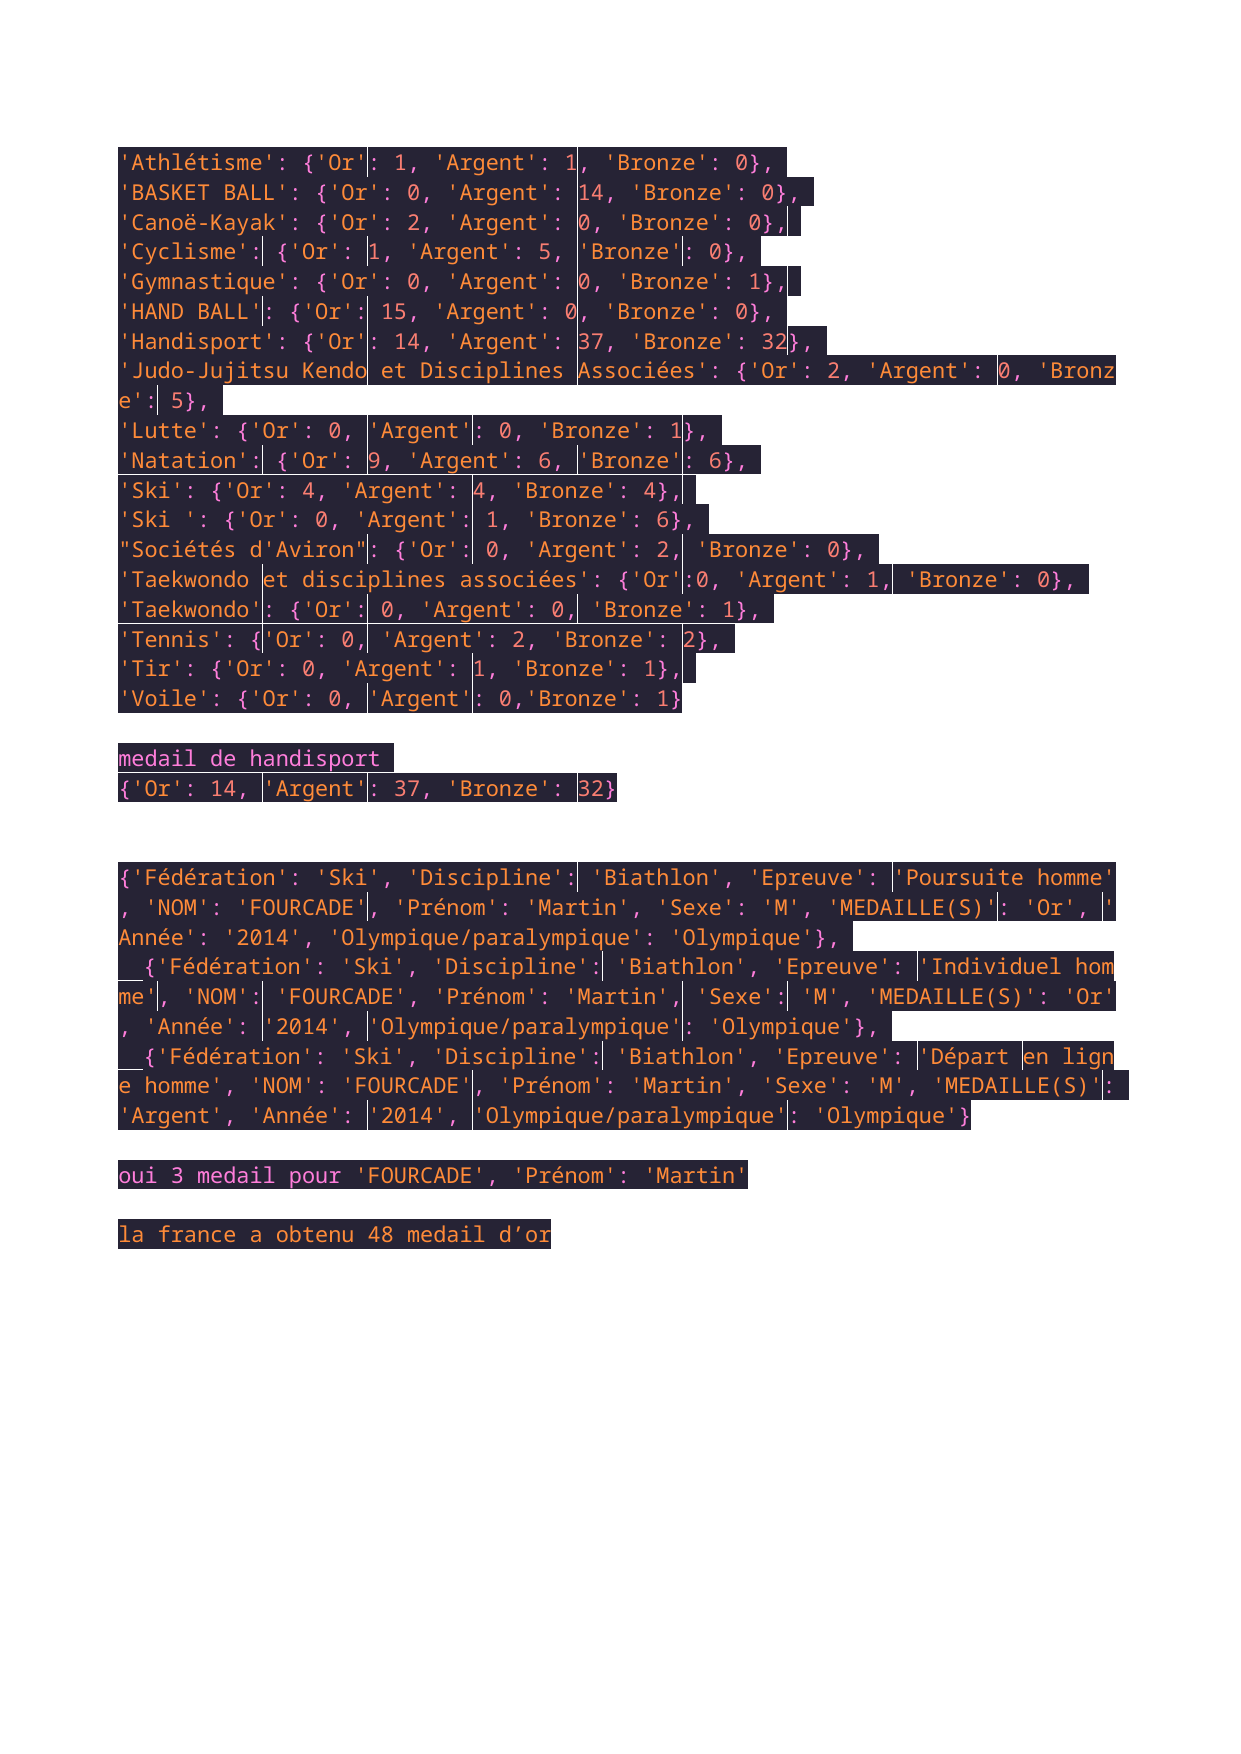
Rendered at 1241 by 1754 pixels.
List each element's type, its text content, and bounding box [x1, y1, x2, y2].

text {'Fédération': 'Ski', 'Discipline': 'Biathlon', 'Epreuve': 'Départ en ligne homme', 'NOM': 'FOURCADE', 'Prénom': 'Martin', 'Sexe': 'M', 'MEDAILLE(S)': 'Argent', 'Année': '2014', 'Olympique/paralympique': 'Olympique'} [118, 1041, 1122, 1130]
text 'Natation': {'Or': 9, 'Argent': 6, 'Bronze': 6}, [118, 445, 1122, 474]
text 'Taekwondo et disciplines associées': {'Or':0, 'Argent': 1, 'Bronze': 0}, [118, 564, 1122, 594]
text 'Cyclisme': {'Or': 1, 'Argent': 5, 'Bronze': 0}, [118, 236, 1122, 266]
text 'Ski': {'Or': 4, 'Argent': 4, 'Bronze': 4}, [118, 474, 1122, 504]
text 'Handisport': {'Or': 14, 'Argent': 37, 'Bronze': 32}, [118, 326, 1122, 355]
text 'Tir': {'Or': 0, 'Argent': 1, 'Bronze': 1}, [118, 653, 1122, 683]
text 'Ski ': {'Or': 0, 'Argent': 1, 'Bronze': 6}, [118, 504, 1122, 534]
text 'Tennis': {'Or': 0, 'Argent': 2, 'Bronze': 2}, [118, 623, 1122, 653]
text oui 3 medail pour 'FOURCADE', 'Prénom': 'Martin' [118, 1160, 1122, 1189]
text 'BASKET BALL': {'Or': 0, 'Argent': 14, 'Bronze': 0}, [118, 177, 1122, 206]
text 'HAND BALL': {'Or': 15, 'Argent': 0, 'Bronze': 0}, [118, 296, 1122, 326]
text medail de handisport [118, 743, 1122, 772]
text 'Judo-Jujitsu Kendo et Disciplines Associées': {'Or': 2, 'Argent': 0, 'Bronze': 5}, [118, 355, 1122, 415]
text 'Voile': {'Or': 0, 'Argent': 0,'Bronze': 1} [118, 683, 1122, 713]
text 'Taekwondo': {'Or': 0, 'Argent': 0, 'Bronze': 1}, [118, 594, 1122, 623]
text 'Canoë-Kayak': {'Or': 2, 'Argent': 0, 'Bronze': 0}, [118, 206, 1122, 236]
text la france a obtenu 48 medail d’or [118, 1219, 1122, 1249]
text "Sociétés d'Aviron": {'Or': 0, 'Argent': 2, 'Bronze': 0}, [118, 534, 1122, 564]
text 'Lutte': {'Or': 0, 'Argent': 0, 'Bronze': 1}, [118, 415, 1122, 445]
text 'Athlétisme': {'Or': 1, 'Argent': 1, 'Bronze': 0}, [118, 147, 1122, 177]
text {'Fédération': 'Ski', 'Discipline': 'Biathlon', 'Epreuve': 'Poursuite homme', 'NOM': 'FOURCADE', 'Prénom': 'Martin', 'Sexe': 'M', 'MEDAILLE(S)': 'Or', 'Année': '2014', 'Olympique/paralympique': 'Olympique'}, [118, 862, 1122, 951]
text {'Fédération': 'Ski', 'Discipline': 'Biathlon', 'Epreuve': 'Individuel homme', 'NOM': 'FOURCADE', 'Prénom': 'Martin', 'Sexe': 'M', 'MEDAILLE(S)': 'Or', 'Année': '2014', 'Olympique/paralympique': 'Olympique'}, [118, 951, 1122, 1041]
text {'Or': 14, 'Argent': 37, 'Bronze': 32} [118, 772, 1122, 802]
text 'Gymnastique': {'Or': 0, 'Argent': 0, 'Bronze': 1}, [118, 266, 1122, 296]
